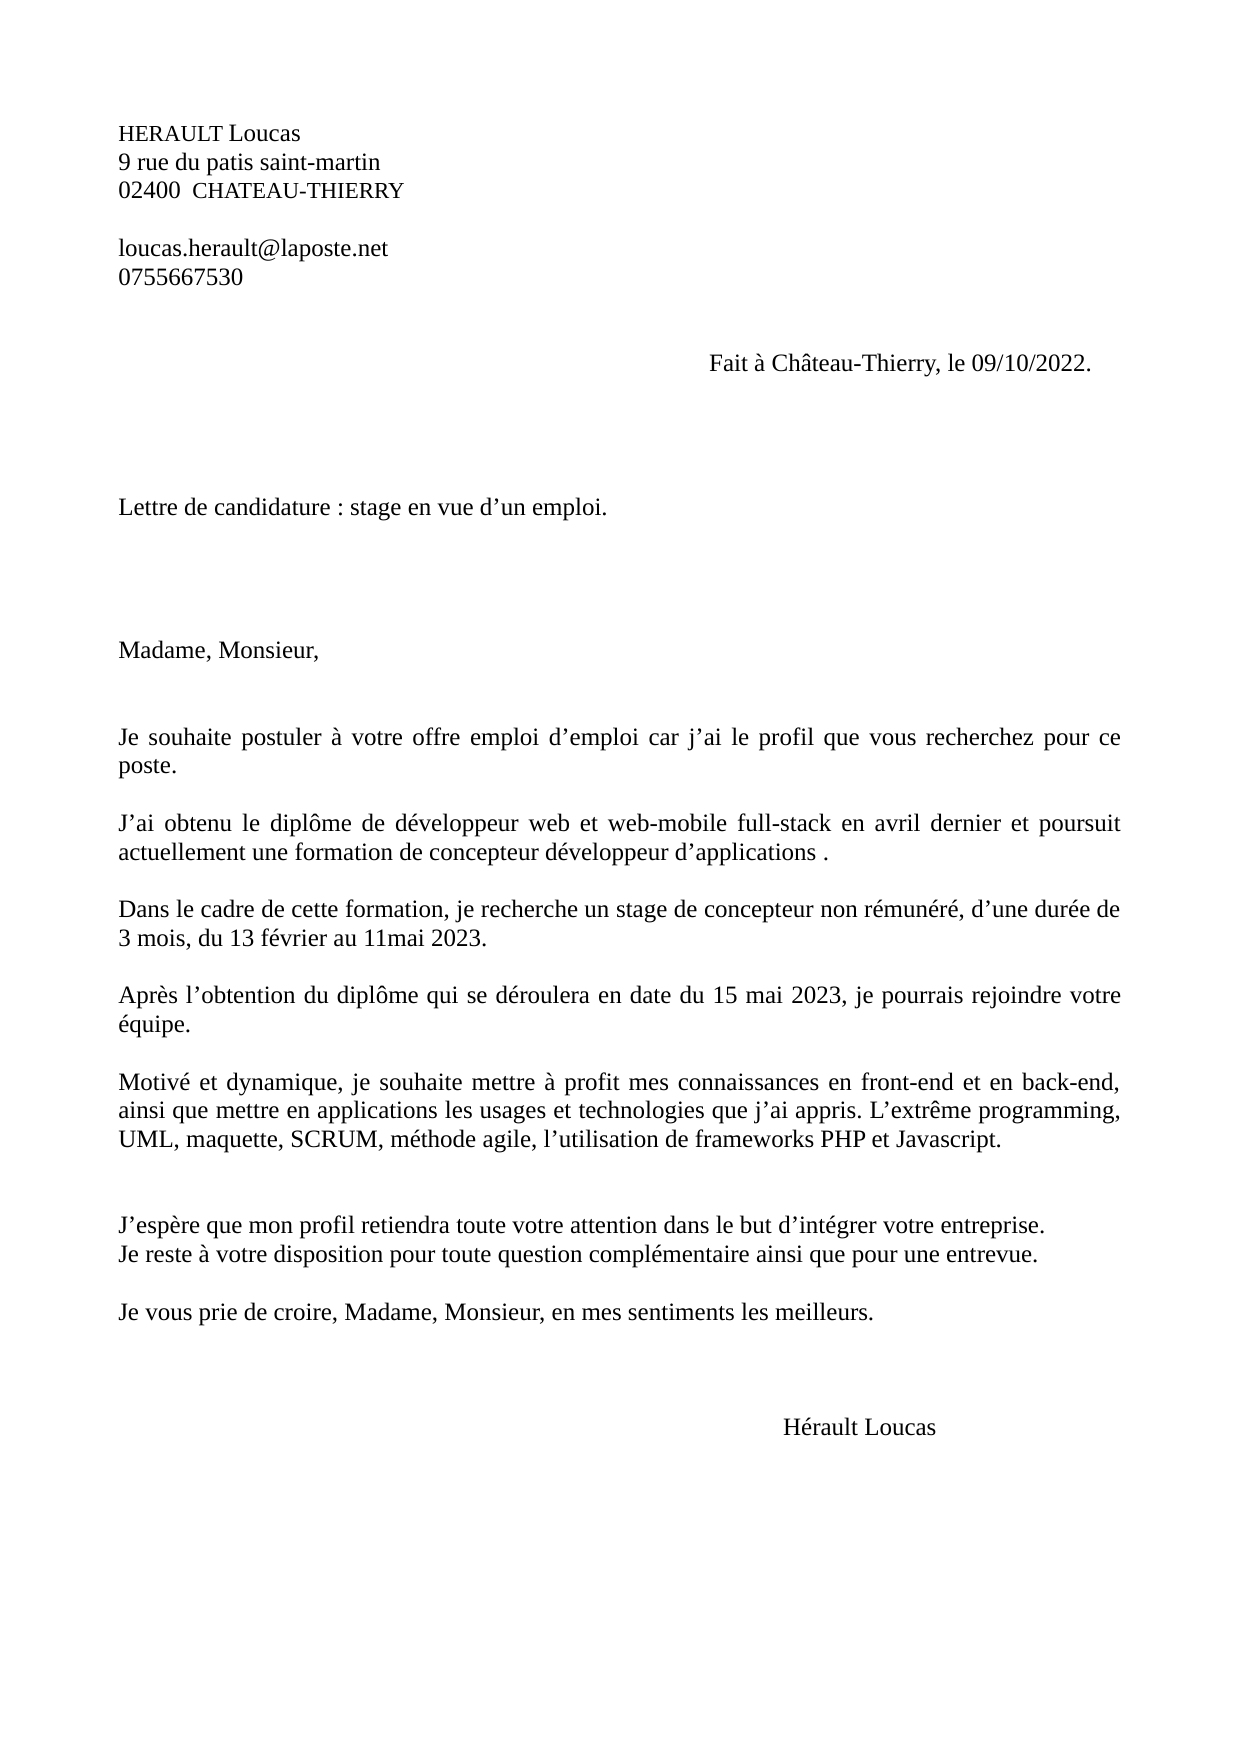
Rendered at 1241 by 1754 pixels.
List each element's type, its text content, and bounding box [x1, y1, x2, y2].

text Je vous prie de croire, Madame, Monsieur, en mes sentiments les meilleurs. [118, 1297, 1122, 1326]
text J’espère que mon profil retiendra toute votre attention dans le but d’intégrer votre entreprise. [118, 1211, 1122, 1239]
text Fait à Château-Thierry, le 09/10/2022. [118, 348, 1122, 377]
text HERAULT Loucas [118, 118, 1122, 147]
text Lettre de candidature : stage en vue d’un emploi. [118, 492, 1122, 521]
text 9 rue du patis saint-martin [118, 147, 1122, 176]
text Dans le cadre de cette formation, je recherche un stage de concepteur non rémunéré, d’une durée de 3 mois, du 13 février au 11mai 2023. [118, 894, 1122, 952]
text loucas.herault@laposte.net [118, 233, 1122, 262]
text Hérault Loucas [118, 1412, 1122, 1441]
text Motivé et dynamique, je souhaite mettre à profit mes connaissances en front-end et en back-end, ainsi que mettre en applications les usages et technologies que j’ai appris. L’extrême programming, UML, maquette, SCRUM, méthode agile, l’utilisation de frameworks PHP et Javascript. [118, 1067, 1122, 1153]
text 02400 CHATEAU-THIERRY [118, 176, 1122, 204]
text 0755667530 [118, 262, 1122, 291]
text Après l’obtention du diplôme qui se déroulera en date du 15 mai 2023, je pourrais rejoindre votre équipe. [118, 981, 1122, 1038]
text Je souhaite postuler à votre offre emploi d’emploi car j’ai le profil que vous recherchez pour ce poste. [118, 722, 1122, 779]
text Madame, Monsieur, [118, 636, 1122, 664]
text Je reste à votre disposition pour toute question complémentaire ainsi que pour une entrevue. [118, 1239, 1122, 1268]
text J’ai obtenu le diplôme de développeur web et web-mobile full-stack en avril dernier et poursuit actuellement une formation de concepteur développeur d’applications . [118, 808, 1122, 866]
